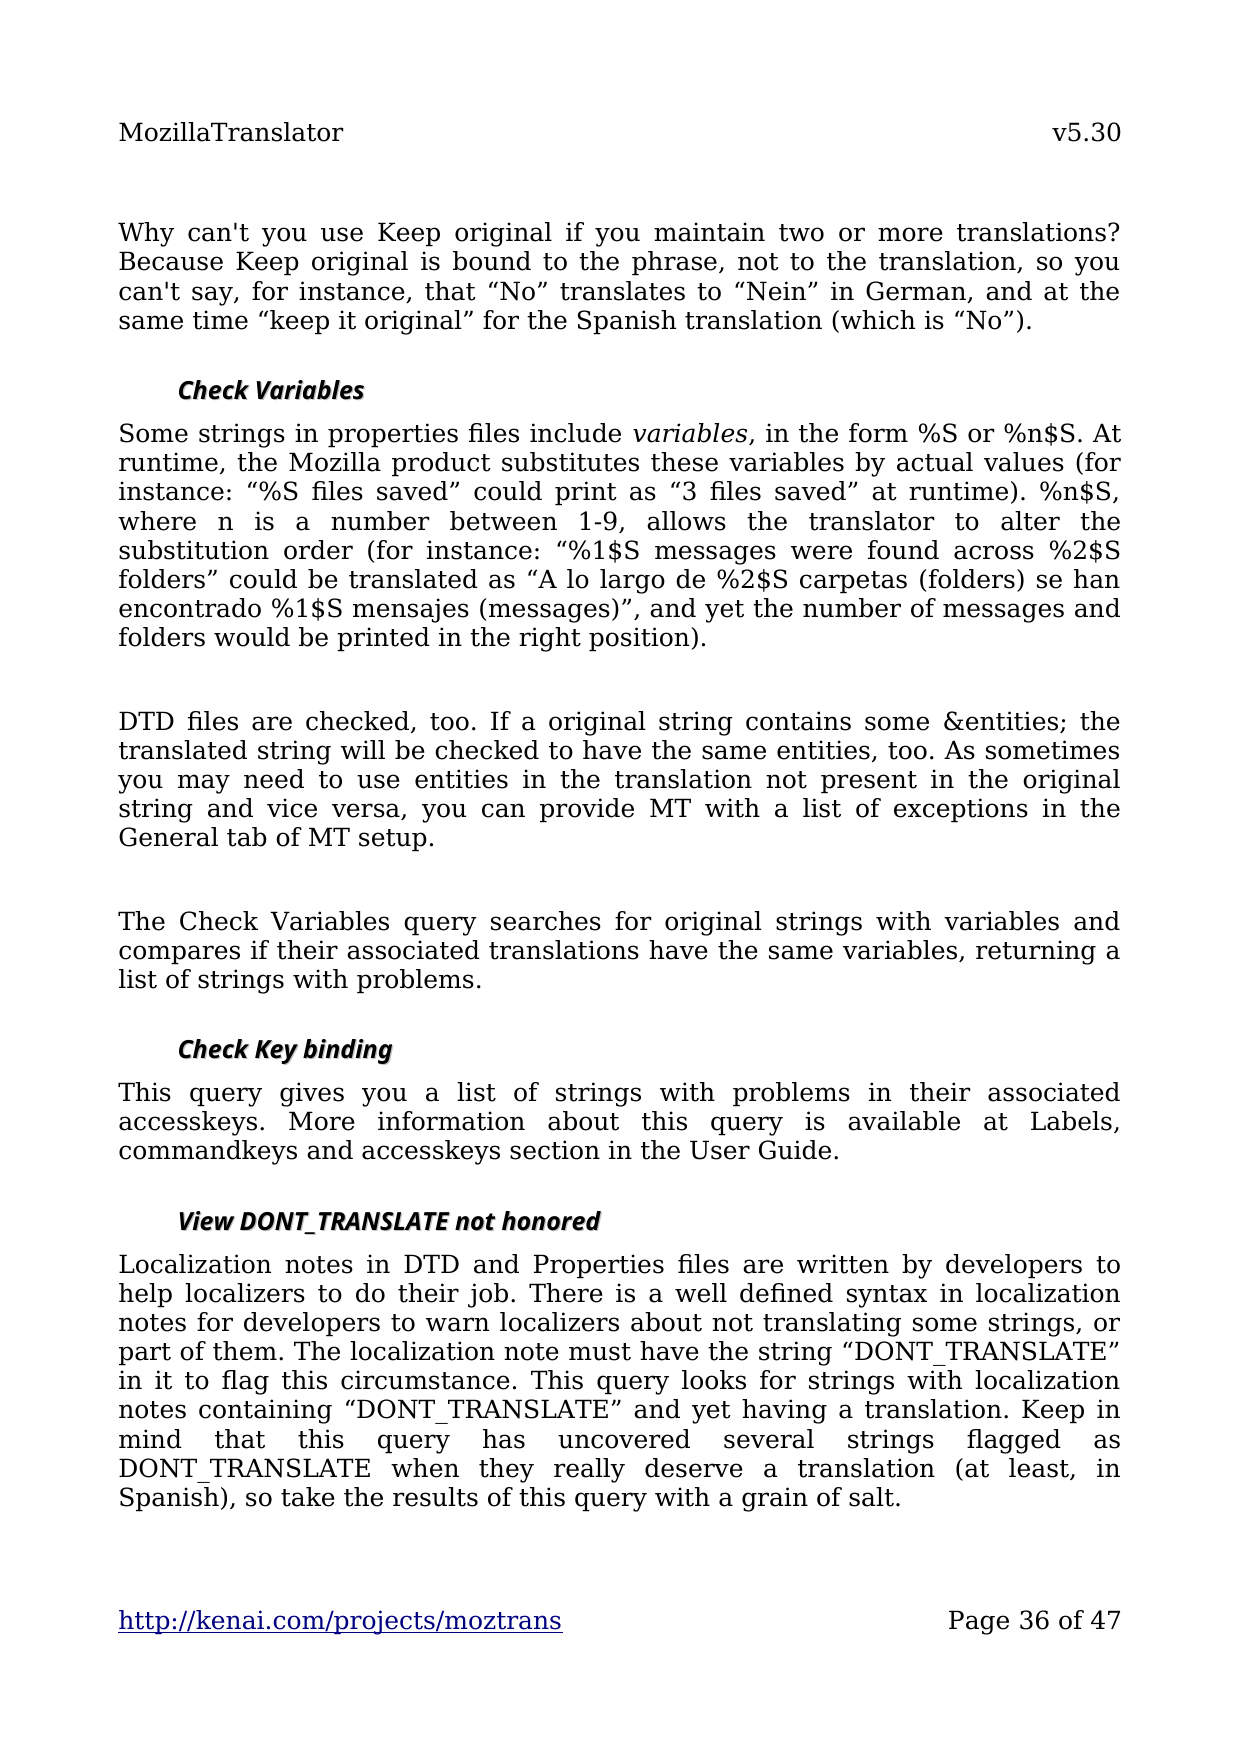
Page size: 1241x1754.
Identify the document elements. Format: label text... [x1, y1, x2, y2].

subtitle Check Key binding [177, 1032, 1122, 1066]
text The Check Variables query searches for original strings with variables and compares if their associated translations have the same variables, returning a list of strings with problems. [118, 907, 1122, 994]
text Some strings in properties files include variables, in the form %S or %n$S. At runtime, the Mozilla product substitutes these variables by actual values (for instance: “%S files saved” could print as “3 files saved” at runtime). %n$S, where n is a number between 1-9, allows the translator to alter the substitution order (for instance: “%1$S messages were found across %2$S folders” could be translated as “A lo largo de %2$S carpetas (folders) se han encontrado %1$S mensajes (messages)”, and yet the number of messages and folders would be printed in the right position). [118, 419, 1122, 652]
text This query gives you a list of strings with problems in their associated accesskeys. More information about this query is available at Labels, commandkeys and accesskeys section in the User Guide. [118, 1078, 1122, 1166]
text Localization notes in DTD and Properties files are written by developers to help localizers to do their job. There is a well defined syntax in localization notes for developers to warn localizers about not translating some strings, or part of them. The localization note must have the string “DONT_TRANSLATE” in it to flag this circumstance. This query looks for strings with localization notes containing “DONT_TRANSLATE” and yet having a translation. Keep in mind that this query has uncovered several strings flagged as DONT_TRANSLATE when they really deserve a translation (at least, in Spanish), so take the results of this query with a grain of salt. [118, 1250, 1122, 1512]
subtitle View DONT_TRANSLATE not honored [177, 1203, 1122, 1237]
subtitle Check Variables [177, 373, 1122, 407]
text DTD files are checked, too. If a original string contains some &entities; the translated string will be checked to have the same entities, too. As sometimes you may need to use entities in the translation not present in the original string and vice versa, you can provide MT with a list of exceptions in the General tab of MT setup. [118, 707, 1122, 852]
text Why can't you use Keep original if you maintain two or more translations? Because Keep original is bound to the phrase, not to the translation, so you can't say, for instance, that “No” translates to “Nein” in German, and at the same time “keep it original” for the Spanish translation (which is “No”). [118, 218, 1122, 335]
